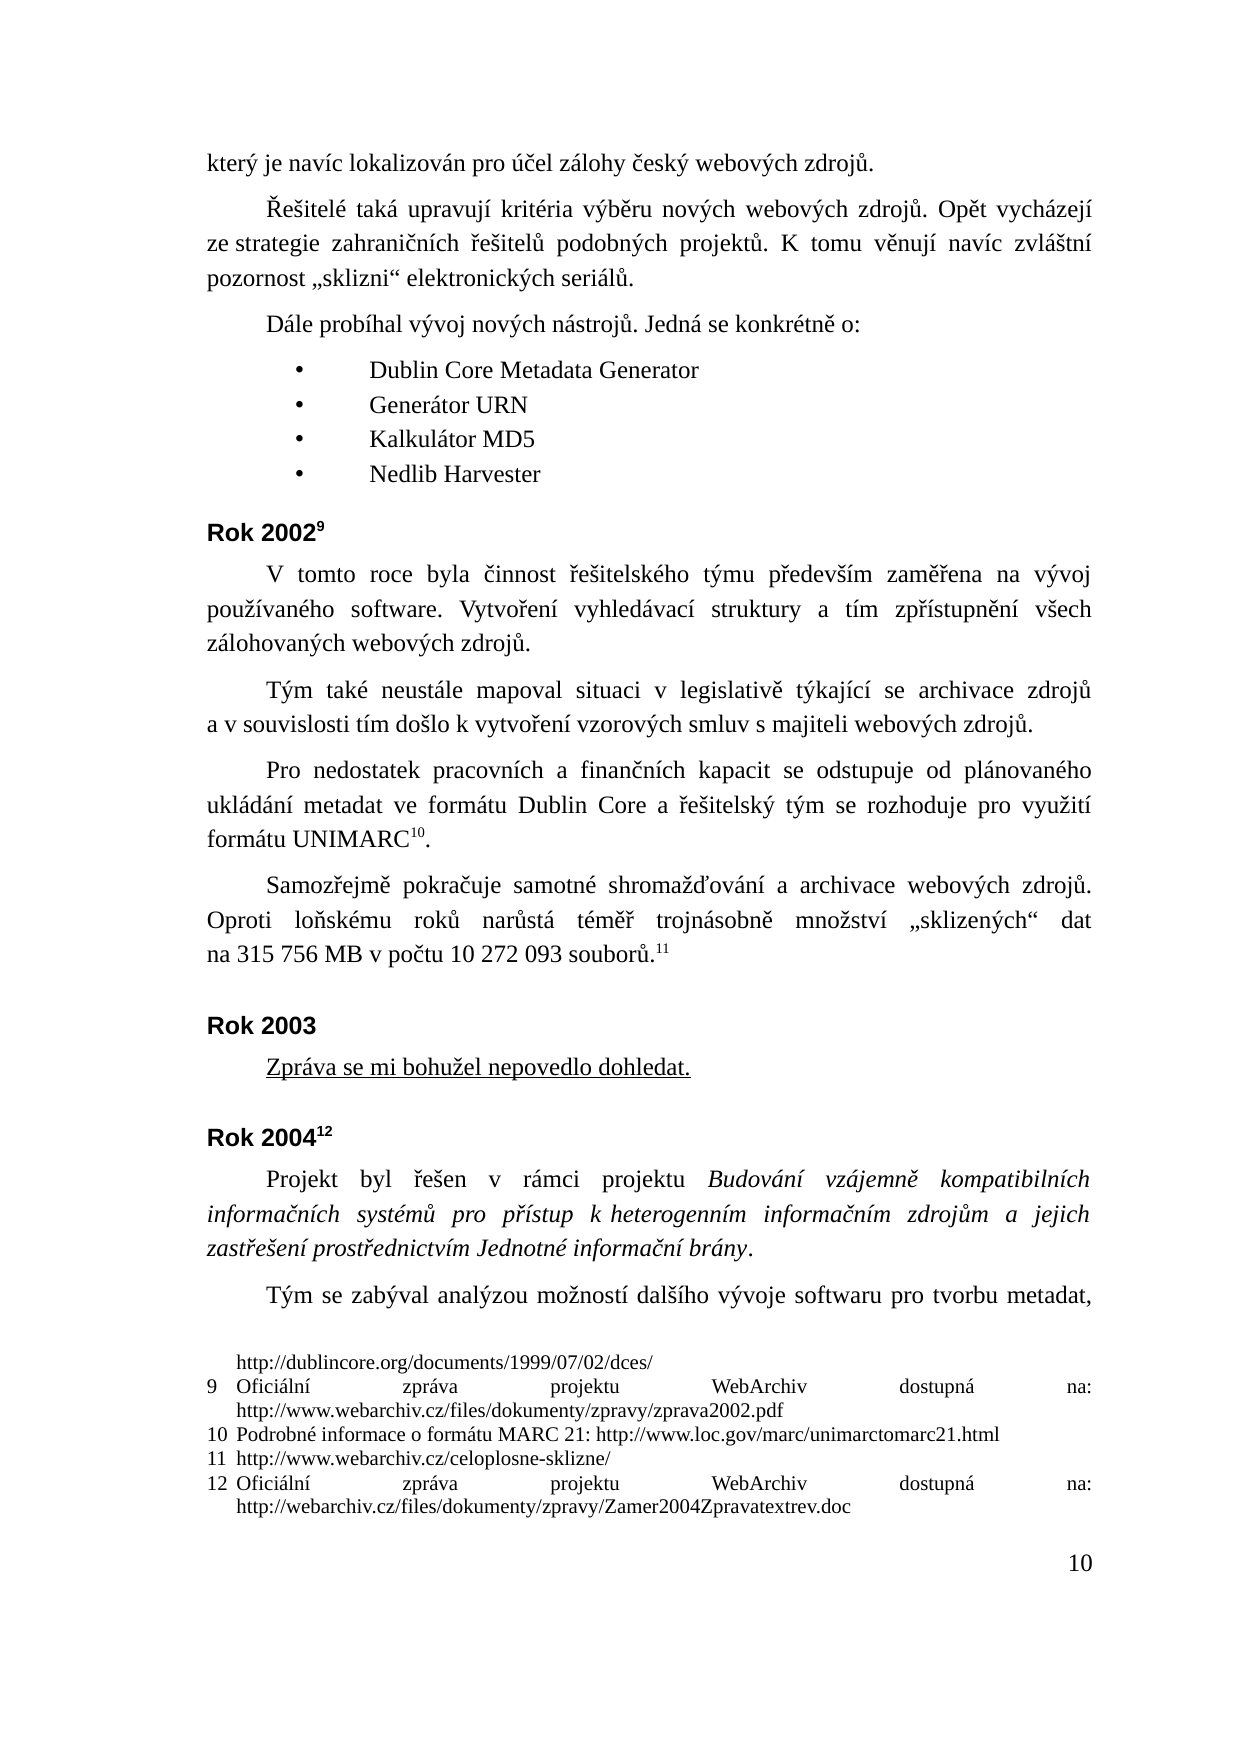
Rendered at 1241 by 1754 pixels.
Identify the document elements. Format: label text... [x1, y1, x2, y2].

text Samozřejmě pokračuje samotné shromažďování a archivace webových zdrojů. Oproti loňskému roků narůstá téměř trojnásobně množství „sklizených“ dat na 315 756 MB v počtu 10 272 093 souborů. [207, 871, 1093, 968]
subtitle Rok 2002 [207, 518, 1093, 547]
text Podrobné informace o formátu MARC 21: http://www.loc.gov/marc/unimarctomarc21.html [207, 1422, 1093, 1446]
list Generátor URN [295, 390, 1093, 418]
text Zpráva se mi bohužel nepovedlo dohledat. [207, 1052, 1093, 1081]
text http://dublincore.org/documents/1999/07/02/dces/ [207, 1350, 1093, 1374]
subtitle Rok 2003 [207, 1011, 1093, 1039]
text Pro nedostatek pracovních a finančních kapacit se odstupuje od plánovaného ukládání metadat ve formátu Dublin Core a řešitelský tým se rozhoduje pro využití formátu UNIMARC. [207, 755, 1093, 853]
list Dublin Core Metadata Generator [295, 355, 1093, 384]
text Projekt byl řešen v rámci projektu Budování vzájemně kompatibilních informačních systémů pro přístup k heterogenním informačním zdrojům a jejich zastřešení prostřednictvím Jednotné informační brány. [207, 1164, 1093, 1262]
subtitle Rok 2004 [207, 1123, 1093, 1152]
text V tomto roce byla činnost řešitelského týmu především zaměřena na vývoj používaného software. Vytvoření vyhledávací struktury a tím zpřístupnění všech zálohovaných webových zdrojů. [207, 559, 1093, 657]
text Tým se zabýval analýzou možností dalšího vývoje softwaru pro tvorbu metadat, [207, 1280, 1093, 1308]
list Kalkulátor MD5 [295, 424, 1093, 453]
text Oficiální zpráva projektu WebArchiv dostupná na: http://www.webarchiv.cz/files/dokumenty/zpravy/zprava2002.pdf [207, 1374, 1093, 1422]
text Dále probíhal vývoj nových nástrojů. Jedná se konkrétně o: [207, 309, 1093, 338]
list Nedlib Harvester [295, 459, 1093, 487]
text http://www.webarchiv.cz/celoplosne-sklizne/ [207, 1446, 1093, 1470]
text Oficiální zpráva projektu WebArchiv dostupná na: http://webarchiv.cz/files/dokumenty/zpravy/Zamer2004Zpravatextrev.doc [207, 1470, 1093, 1518]
text Zásadní je také otázka archivace „sklizených dat“, řešitelé potřebují pro dlouhodobou archivaci a práci s daty zvolit vhodný formát uchovávání metadat stažených souborů. Pro tyto účely volí nakonec Dublin Core Metadata Element Set, který je navíc lokalizován pro účel zálohy český webových zdrojů. [207, 148, 1093, 176]
text Tým také neustále mapoval situaci v legislativě týkající se archivace zdrojů a v souvislosti tím došlo k vytvoření vzorových smluv s majiteli webových zdrojů. [207, 675, 1093, 738]
text Řešitelé taká upravují kritéria výběru nových webových zdrojů. Opět vycházejí ze strategie zahraničních řešitelů podobných projektů. K tomu věnují navíc zvláštní pozornost „sklizni“ elektronických seriálů. [207, 194, 1093, 292]
